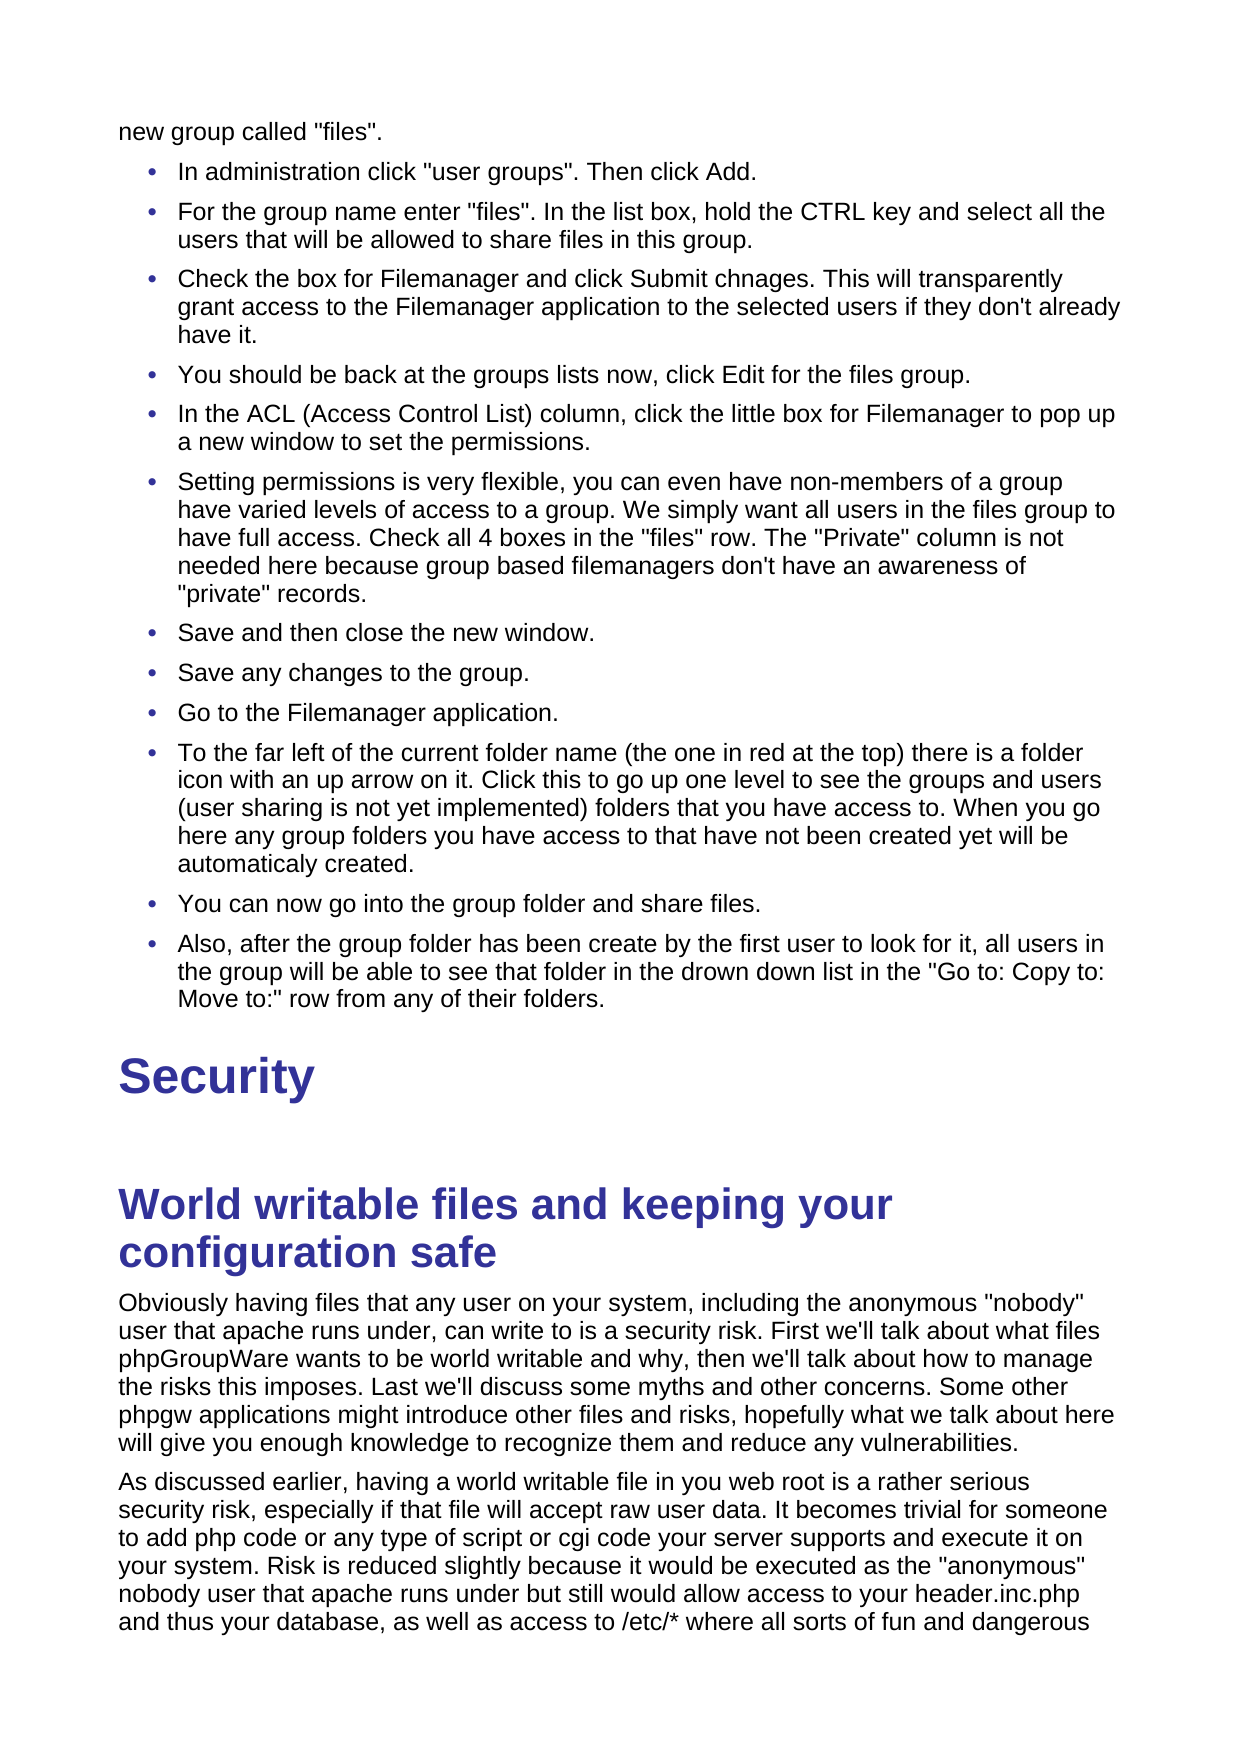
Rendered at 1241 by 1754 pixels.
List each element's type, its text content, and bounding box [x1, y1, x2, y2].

list You can now go into the group folder and share files. [148, 890, 1122, 918]
list Go to the Filemanager application. [148, 699, 1122, 727]
list Setting permissions is very flexible, you can even have non-members of a group have varied levels of access to a group. We simply want all users in the files group to have full access. Check all 4 boxes in the "files" row. The "Private" column is not needed here because group based filemanagers don't have an awareness of "private" records. [148, 468, 1122, 607]
list In administration click "user groups". Then click Add. [148, 158, 1122, 186]
list Also, after the group folder has been create by the first user to look for it, all users in the group will be able to see that folder in the drown down list in the "Go to: Copy to: Move to:" row from any of their folders. [148, 929, 1122, 1013]
list Check the box for Filemanager and click Submit chnages. This will transparently grant access to the Filemanager application to the selected users if they don't already have it. [148, 265, 1122, 349]
list In the ACL (Access Control List) column, click the little box for Filemanager to pop up a new window to set the permissions. [148, 400, 1122, 456]
subtitle Security [118, 1048, 1122, 1104]
text new group called "files". [118, 118, 1122, 146]
subtitle World writable files and keeping your configuration safe [118, 1179, 1122, 1277]
text As discussed earlier, having a world writable file in you web root is a rather serious security risk, especially if that file will accept raw user data. It becomes trivial for someone to add php code or any type of script or cgi code your server supports and execute it on your system. Risk is reduced slightly because it would be executed as the "anonymous" nobody user that apache runs under but still would allow access to your header.inc.php and thus your database, as well as access to /etc/* where all sorts of fun and dangerous [118, 1468, 1122, 1636]
list You should be back at the groups lists now, click Edit for the files group. [148, 361, 1122, 388]
list For the group name enter "files". In the list box, hold the CTRL key and select all the users that will be allowed to share files in this group. [148, 197, 1122, 253]
list To the far left of the current folder name (the one in red at the top) there is a folder icon with an up arrow on it. Click this to go up one level to see the groups and users (user sharing is not yet implemented) folders that you have access to. When you go here any group folders you have access to that have not been created yet will be automaticaly created. [148, 738, 1122, 878]
list Save any changes to the group. [148, 659, 1122, 687]
list Save and then close the new window. [148, 619, 1122, 647]
text Obviously having files that any user on your system, including the anonymous "nobody" user that apache runs under, can write to is a security risk. First we'll talk about what files phpGroupWare wants to be world writable and why, then we'll talk about how to manage the risks this imposes. Last we'll discuss some myths and other concerns. Some other phpgw applications might introduce other files and risks, hopefully what we talk about here will give you enough knowledge to recognize them and reduce any vulnerabilities. [118, 1289, 1122, 1456]
